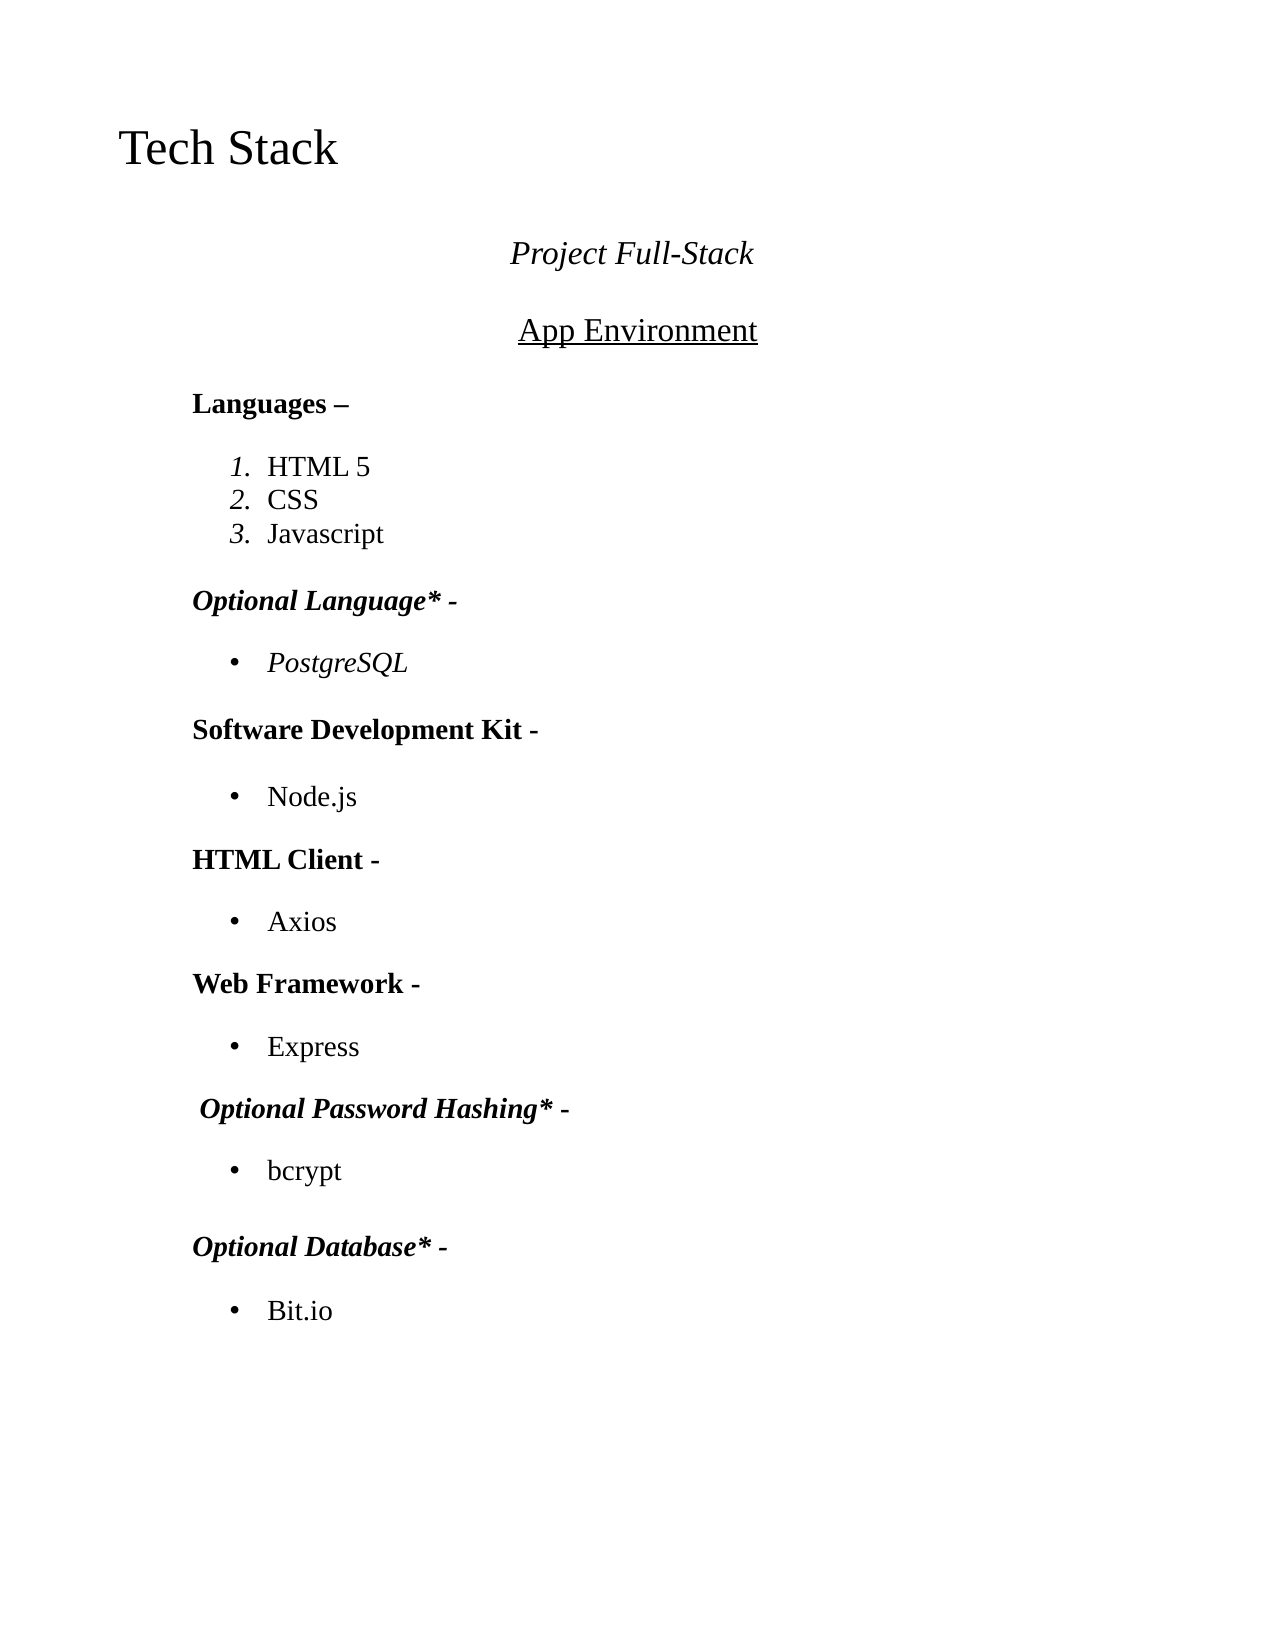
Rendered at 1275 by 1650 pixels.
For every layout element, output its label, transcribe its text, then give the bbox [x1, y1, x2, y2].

text Tech Stack [118, 118, 1157, 176]
list CSS [229, 482, 1157, 516]
list bcrypt [229, 1153, 1157, 1187]
text Software Development Kit - [118, 712, 1157, 746]
list HTML 5 [229, 449, 1157, 482]
text Languages – [118, 386, 1157, 420]
list Express [229, 1029, 1157, 1062]
text Web Framework - [118, 967, 1157, 1000]
list Javascript [229, 516, 1157, 549]
list Bit.io [229, 1293, 1157, 1326]
text Optional Language* - [118, 583, 1157, 616]
text App Environment [118, 310, 1157, 348]
text HTML Client - [118, 842, 1157, 875]
list Axios [229, 904, 1157, 938]
text Project Full-Stack [118, 233, 1157, 271]
text Optional Database* - [118, 1226, 1157, 1264]
list PostgreSQL [229, 645, 1157, 679]
list Node.js [229, 779, 1157, 813]
text Optional Password Hashing* - [118, 1091, 1157, 1125]
